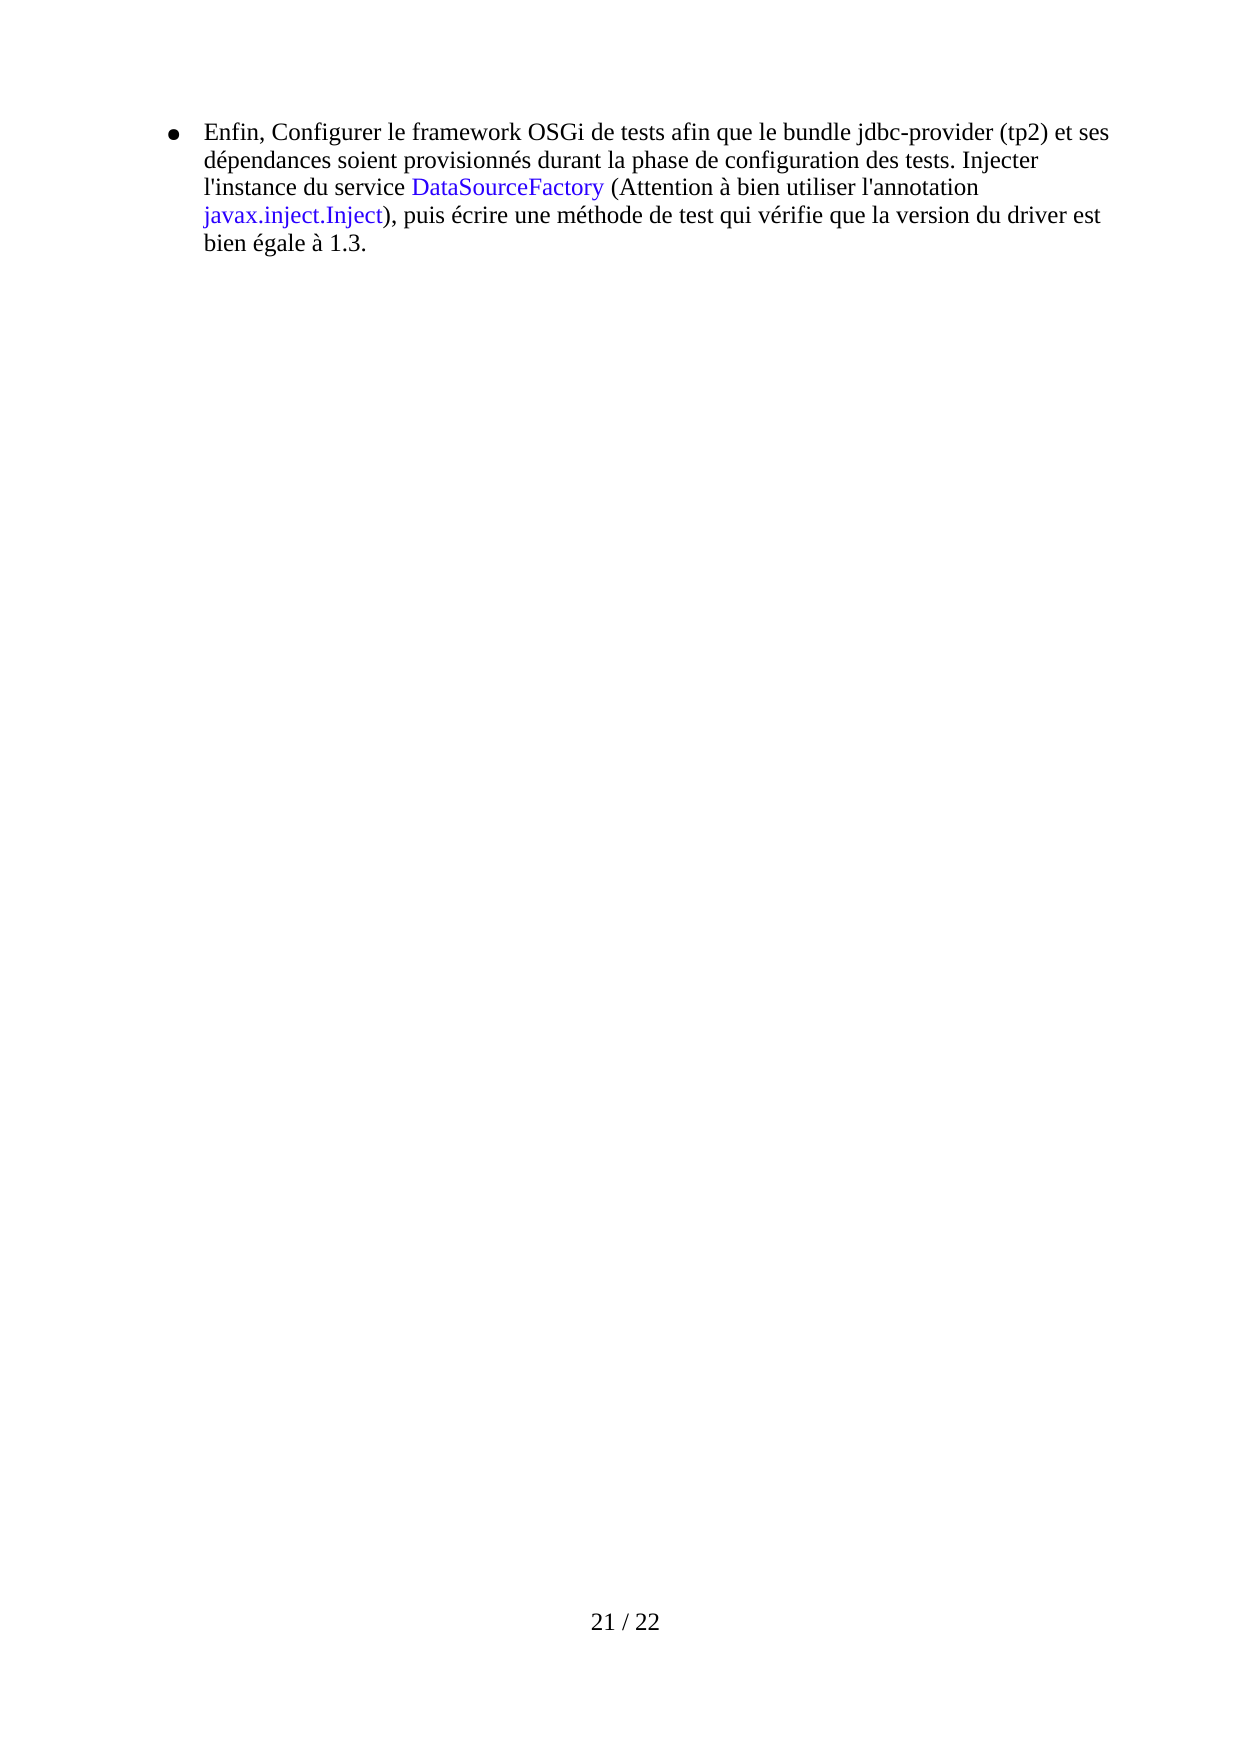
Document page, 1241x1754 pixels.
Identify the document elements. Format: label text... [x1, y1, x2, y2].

list Enfin, Configurer le framework OSGi de tests afin que le bundle jdbc-provider (tp2) et ses dépendances soient provisionnés durant la phase de configuration des tests. Injecter l'instance du service DataSourceFactory (Attention à bien utiliser l'annotation javax.inject.Inject), puis écrire une méthode de test qui vérifie que la version du driver est bien égale à 1.3. [166, 118, 1122, 257]
